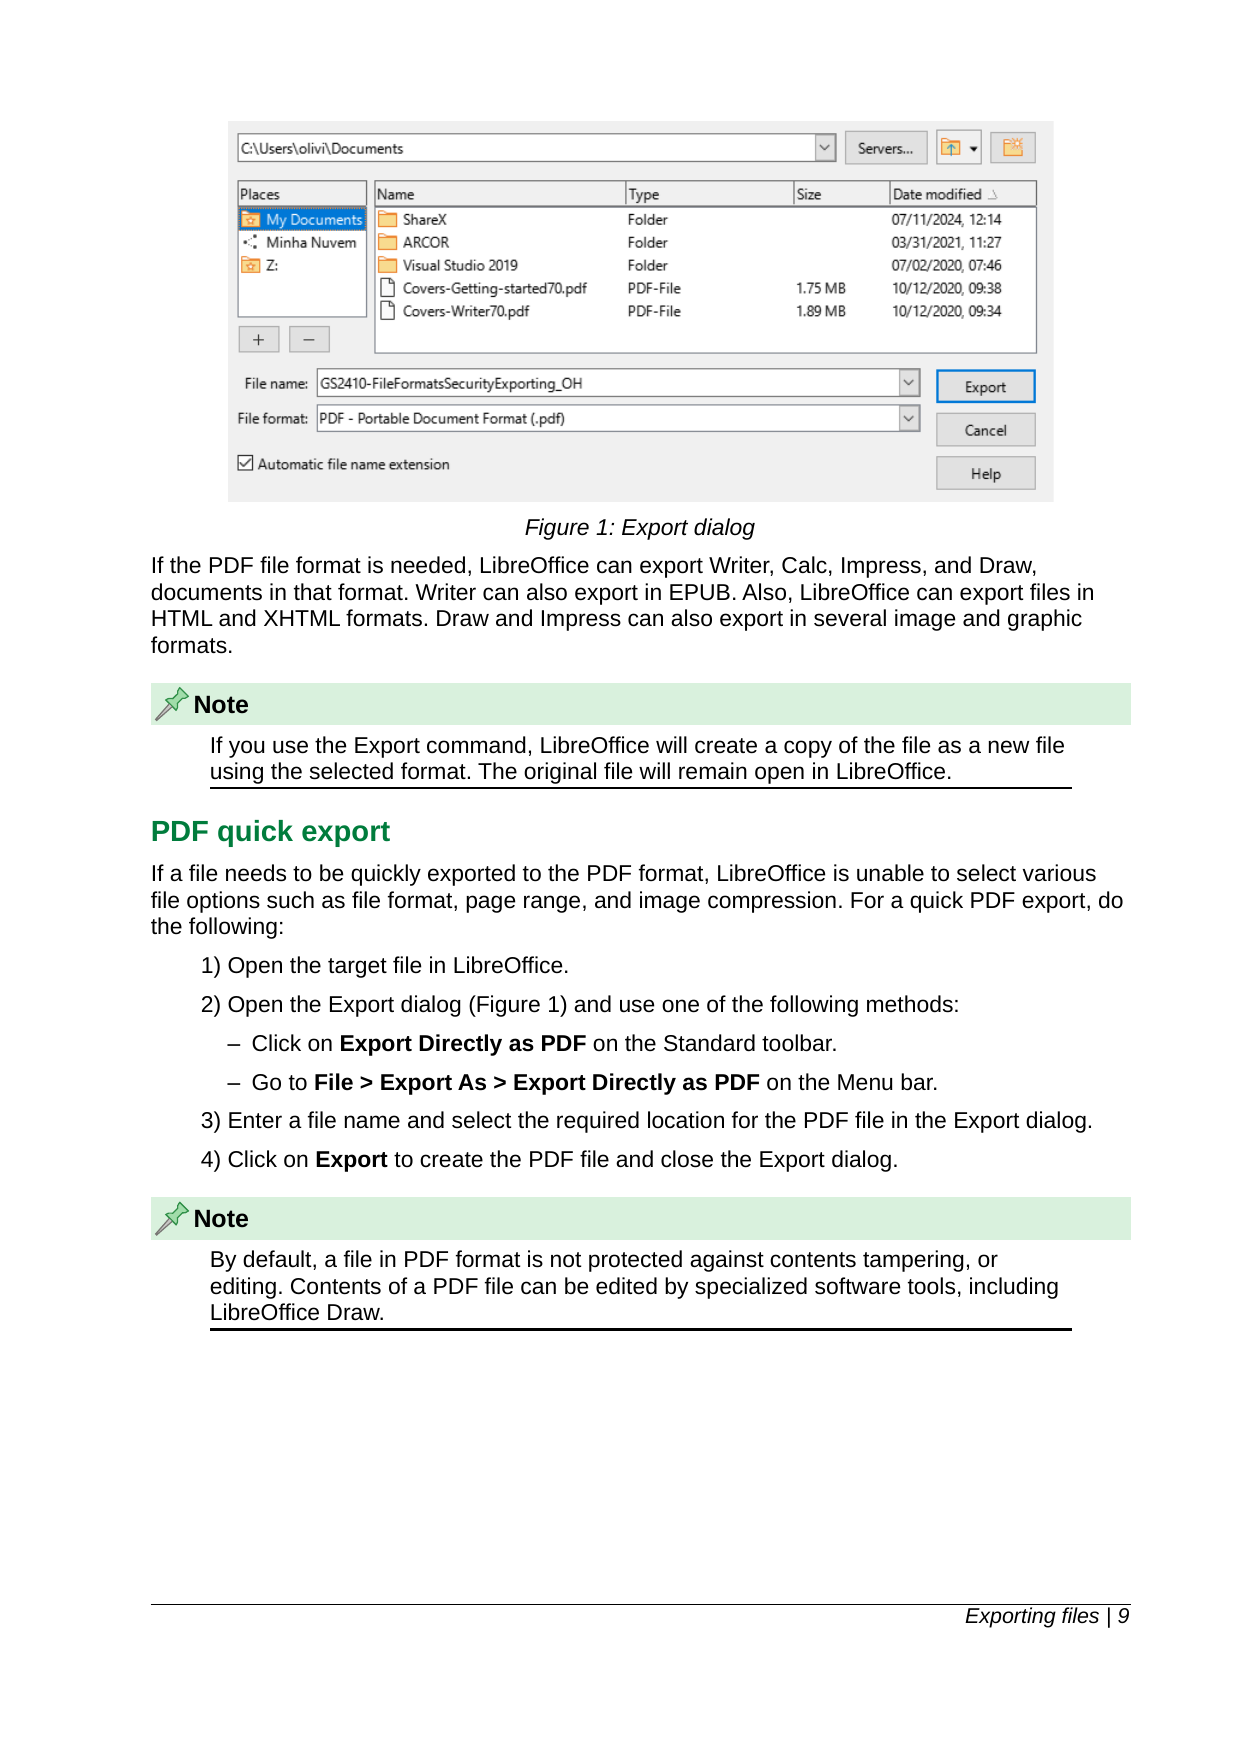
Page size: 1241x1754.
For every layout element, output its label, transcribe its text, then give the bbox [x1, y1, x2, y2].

list If a file needs to be quickly exported to the PDF format, LibreOffice is unable to select various file options such as file format, page range, and image compression. For a quick PDF export, do the following: [151, 860, 1131, 939]
list Click on Export Directly as PDF on the Standard toolbar. [227, 1029, 1131, 1056]
text If you use the Export command, LibreOffice will create a copy of the file as a new file using the selected format. The original file will remain open in LibreOffice. [209, 732, 1072, 789]
subtitle PDF quick export [151, 814, 1131, 848]
text By default, a file in PDF format is not protected against contents tampering, or editing. Contents of a PDF file can be edited by specialized software tools, including LibreOffice Draw. [209, 1246, 1072, 1331]
text If the PDF file format is needed, LibreOffice can export Writer, Calc, Impress, and Draw, documents in that format. Writer can also export in EPUB. Also, LibreOffice can export files in HTML and XHTML formats. Draw and Impress can also export in several image and graphic formats. [151, 552, 1131, 658]
list Click on Export to create the PDF file and close the Export dialog. [227, 1146, 1131, 1172]
list Open the Export dialog (Figure 1) and use one of the following methods: [227, 991, 1131, 1017]
list Enter a file name and select the required location for the PDF file in the Export dialog. [227, 1107, 1131, 1134]
subtitle Note [151, 1197, 1131, 1240]
subtitle Note [193, 683, 1131, 725]
picture [228, 121, 1054, 502]
text Figure 1: Export dialog [228, 514, 1054, 540]
list Open the target file in LibreOffice. [227, 952, 1131, 978]
list Go to File > Export As > Export Directly as PDF on the Menu bar. [227, 1068, 1131, 1095]
